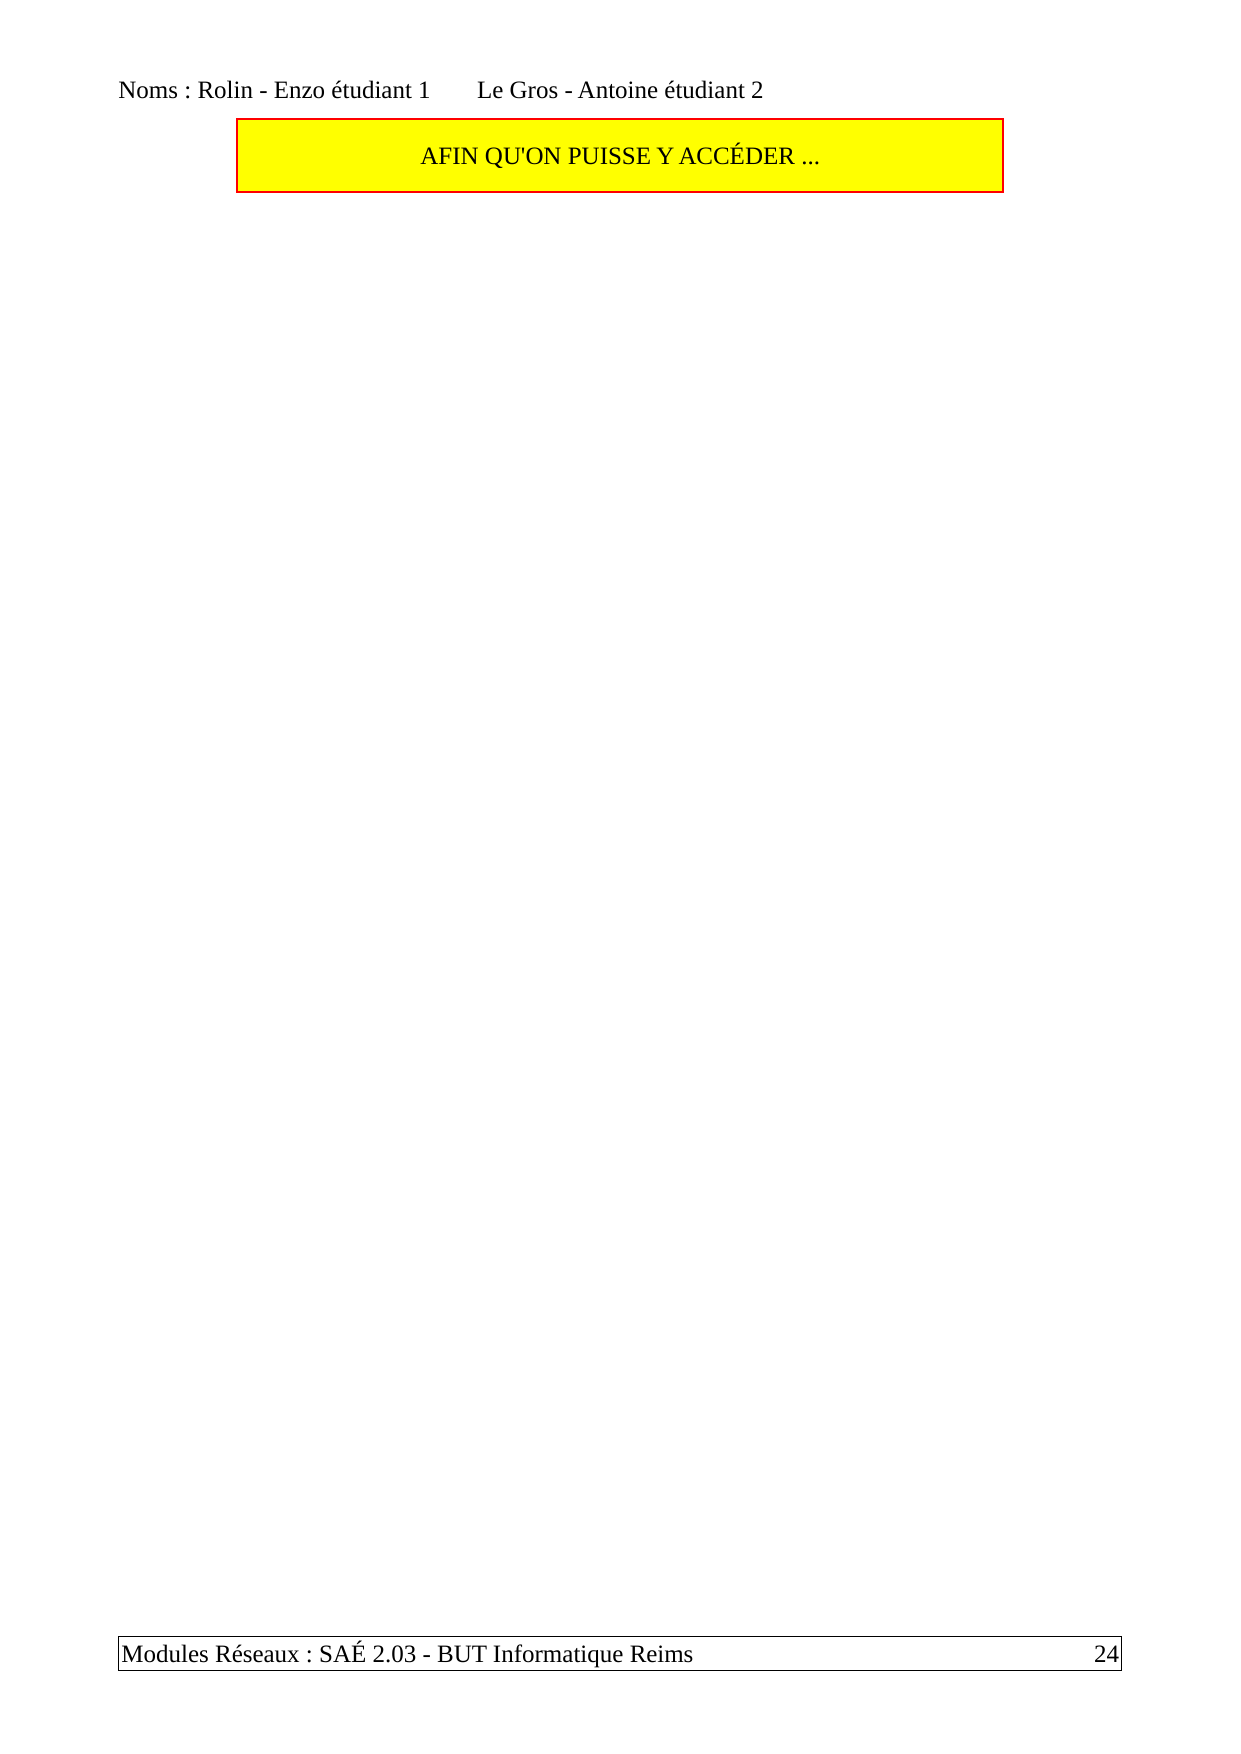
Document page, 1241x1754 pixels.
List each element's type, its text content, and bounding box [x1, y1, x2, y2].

text AFIN QU'ON PUISSE Y ACCÉDER ... [238, 120, 1002, 191]
